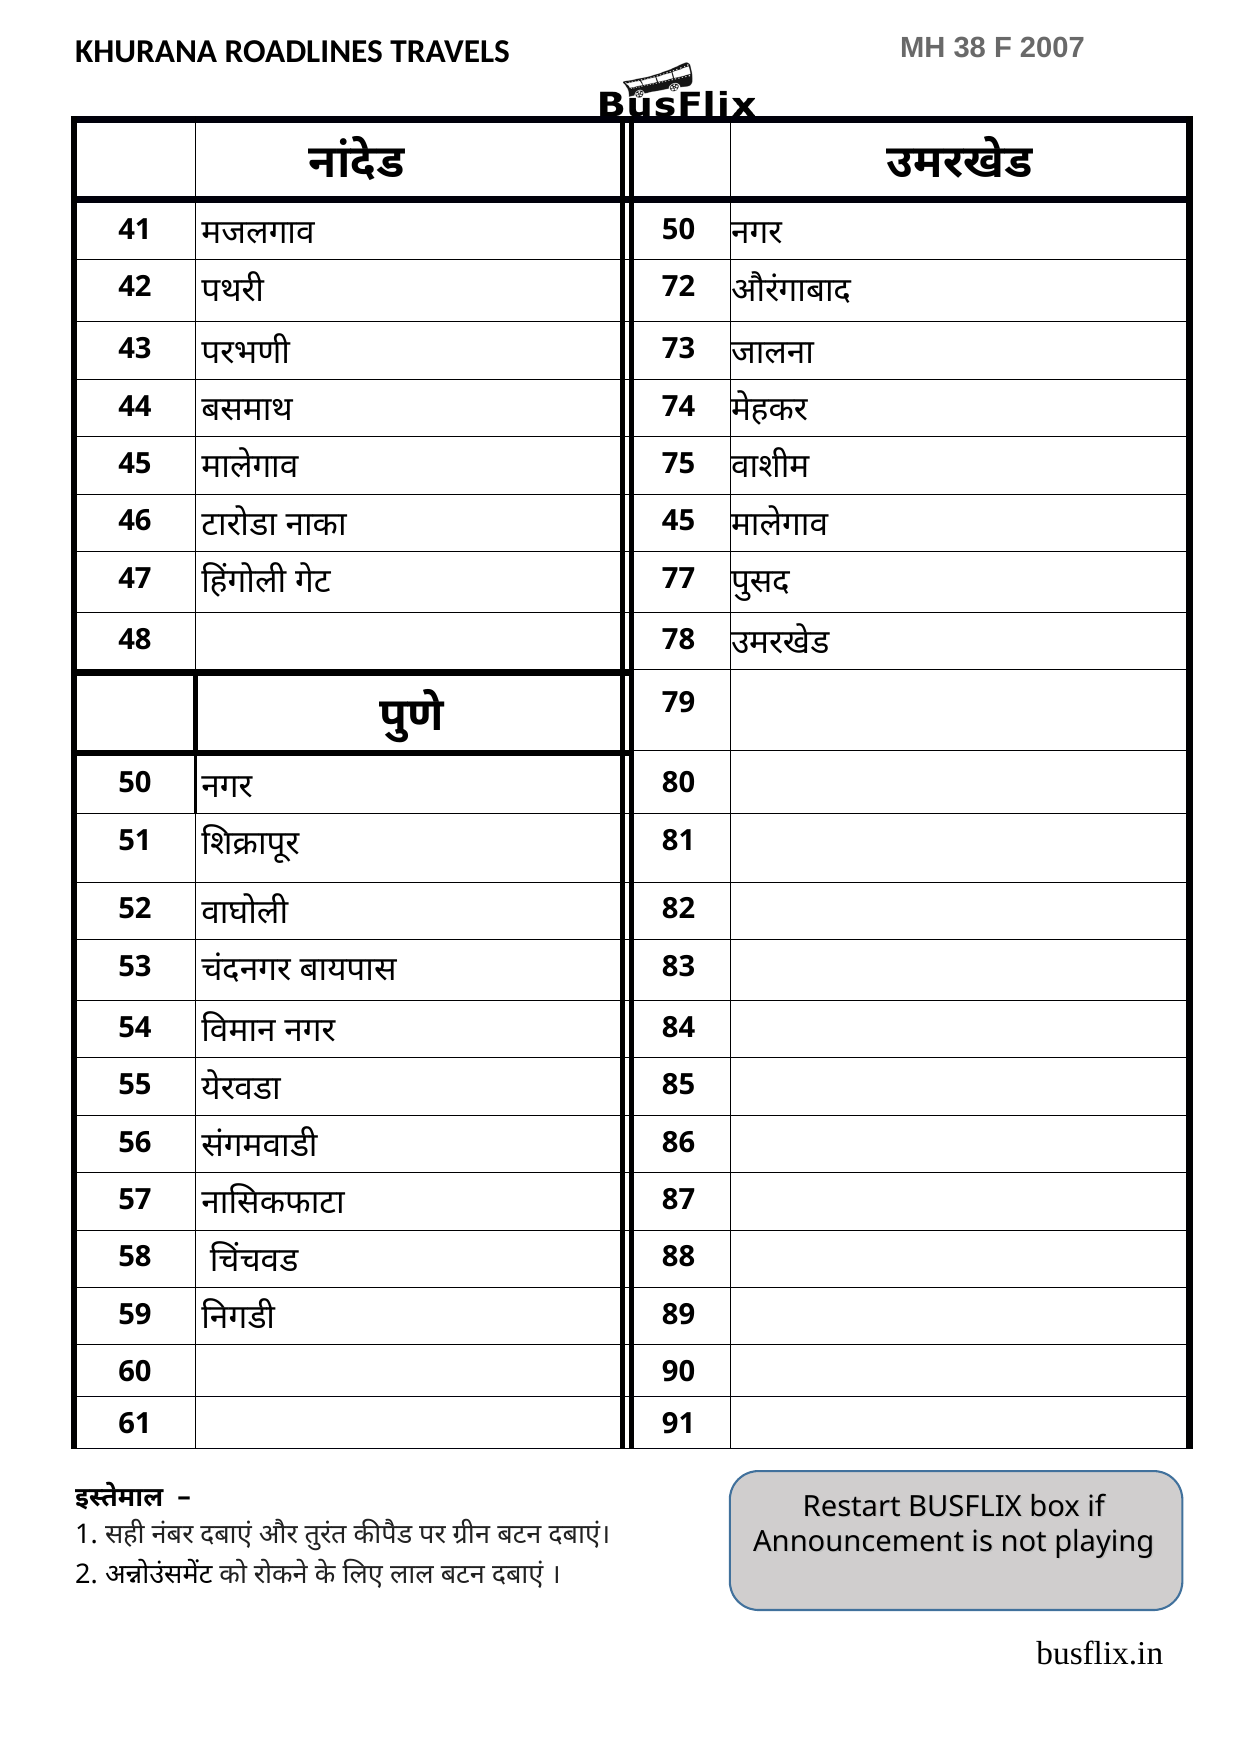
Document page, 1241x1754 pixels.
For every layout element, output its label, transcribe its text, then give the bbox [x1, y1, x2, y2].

table_cell टारोडा नाका [196, 495, 620, 551]
table_cell 53 [77, 940, 195, 1000]
table_cell हिंगोली गेट [196, 552, 620, 612]
table_cell [731, 1001, 1186, 1057]
table_cell 54 [77, 1001, 195, 1057]
table_cell [731, 940, 1186, 1000]
table_cell शिक्रापूर [196, 814, 620, 881]
table_cell 44 [77, 380, 195, 436]
table_cell [731, 1397, 1186, 1448]
table_cell नगर [197, 756, 620, 813]
table_cell [196, 1345, 620, 1396]
table_cell नासिकफाटा [196, 1173, 620, 1229]
table_cell 43 [77, 322, 195, 379]
table_cell 82 [634, 883, 730, 939]
table_cell 75 [634, 437, 730, 493]
table_cell 46 [77, 495, 195, 551]
table_cell मजलगाव [196, 203, 620, 259]
table_cell 90 [634, 1345, 730, 1396]
table_cell 87 [634, 1173, 730, 1229]
table_cell [731, 1058, 1186, 1115]
table_cell 89 [634, 1288, 730, 1344]
table_cell [731, 883, 1186, 939]
table_header नांदेड [196, 123, 620, 196]
table_cell 59 [77, 1288, 195, 1344]
table_cell 50 [634, 203, 730, 259]
table_cell 60 [77, 1345, 195, 1396]
table_cell [731, 751, 1186, 813]
table_cell येरवडा [196, 1058, 620, 1115]
table_cell 50 [77, 756, 194, 813]
table_header [634, 123, 730, 196]
table_cell 61 [77, 1397, 195, 1448]
table_cell [731, 1288, 1186, 1344]
table_cell 84 [634, 1001, 730, 1057]
table_cell 41 [77, 203, 195, 259]
table_cell चंदनगर बायपास [196, 940, 620, 1000]
table_cell 73 [634, 322, 730, 379]
table_cell चिंचवड [196, 1231, 620, 1287]
table_cell 52 [77, 883, 195, 939]
table_cell मेहकर [731, 380, 1186, 436]
table_cell 55 [77, 1058, 195, 1115]
table_cell 74 [634, 380, 730, 436]
table_cell [731, 1173, 1186, 1229]
table_cell 77 [634, 552, 730, 612]
table_cell 58 [77, 1231, 195, 1287]
table_cell बसमाथ [196, 380, 620, 436]
table_cell परभणी [196, 322, 620, 379]
table_cell [196, 613, 620, 669]
table_cell पुसद [731, 552, 1186, 612]
table_cell [731, 1231, 1186, 1287]
table_cell 42 [77, 260, 195, 321]
table_cell पुणे [198, 676, 620, 749]
table_cell 78 [634, 613, 730, 669]
table_cell 79 [634, 670, 730, 749]
table_cell 57 [77, 1173, 195, 1229]
table_cell 45 [77, 437, 195, 493]
table_cell 81 [634, 814, 730, 881]
table_cell [731, 1345, 1186, 1396]
table_cell संगमवाडी [196, 1116, 620, 1172]
table_cell 80 [634, 751, 730, 813]
table_cell 72 [634, 260, 730, 321]
table_cell पथरी [196, 260, 620, 321]
table_cell [731, 814, 1186, 881]
table_cell 88 [634, 1231, 730, 1287]
text busflix.in [75, 1633, 1165, 1671]
table_cell 45 [634, 495, 730, 551]
table_cell [731, 670, 1186, 749]
table_cell [196, 1397, 620, 1448]
table_cell जालना [731, 322, 1186, 379]
table_cell विमान नगर [196, 1001, 620, 1057]
table_header उमरखेड [731, 123, 1186, 196]
table_cell 47 [77, 552, 195, 612]
table_cell [731, 1116, 1186, 1172]
text 2. अन्नोउंसमेंट को रोकने के लिए लाल बटन दबाएं । [75, 1555, 731, 1595]
table_cell औरंगाबाद [731, 260, 1186, 321]
table_cell उमरखेड [731, 613, 1186, 669]
table_header [77, 123, 195, 196]
table_cell नगर [731, 203, 1186, 259]
text 1. सही नंबर दबाएं और तुरंत कीपैड पर ग्रीन बटन दबाएं। [75, 1515, 728, 1555]
table_cell 51 [77, 814, 195, 881]
table_cell वाघोली [196, 883, 620, 939]
table_cell वाशीम [731, 437, 1186, 493]
table_cell 83 [634, 940, 730, 1000]
table_cell 56 [77, 1116, 195, 1172]
text इस्तेमाल – [75, 1478, 737, 1515]
table_cell 48 [77, 613, 195, 669]
table_cell मालेगाव [196, 437, 620, 493]
table_cell मालेगाव [731, 495, 1186, 551]
table_cell [77, 676, 193, 749]
table_cell 91 [634, 1397, 730, 1448]
table_cell निगडी [196, 1288, 620, 1344]
table_cell 85 [634, 1058, 730, 1115]
table_cell 86 [634, 1116, 730, 1172]
